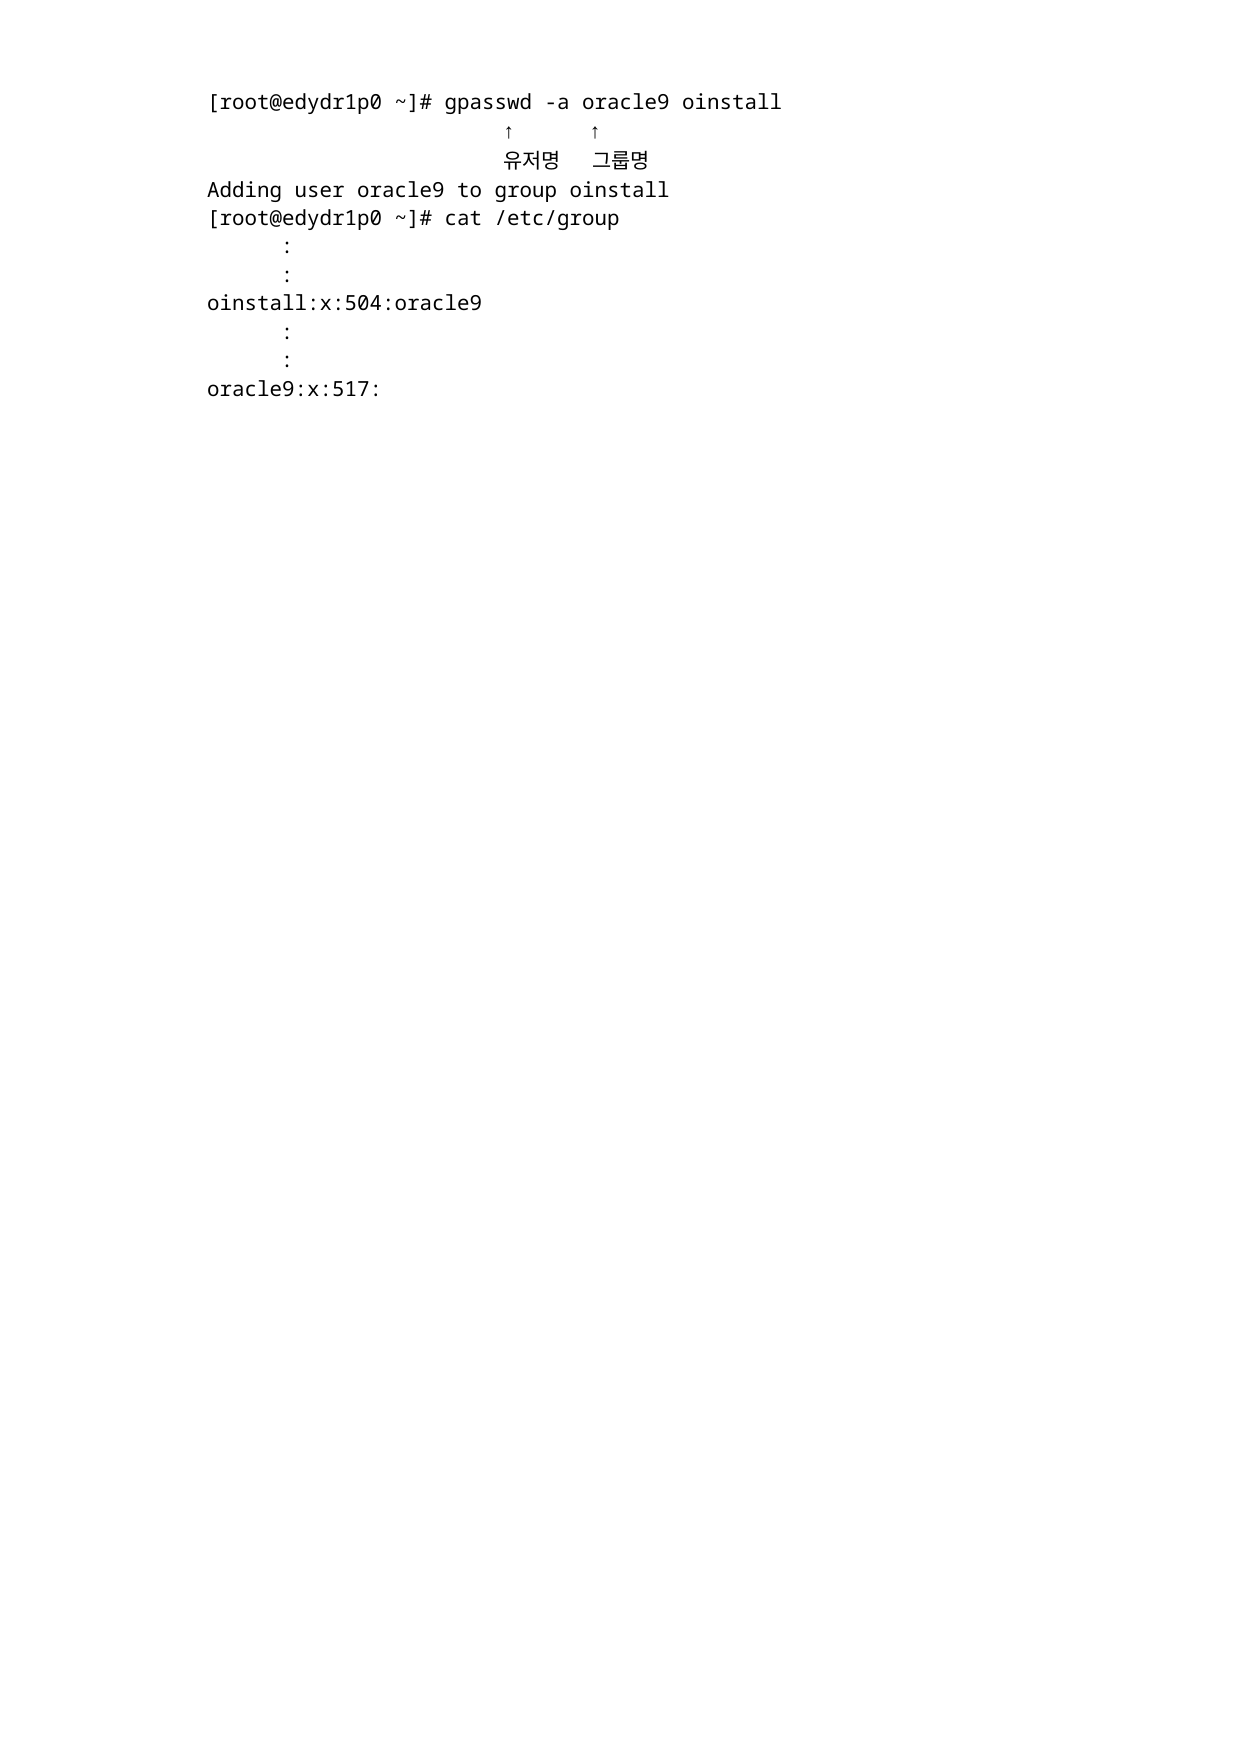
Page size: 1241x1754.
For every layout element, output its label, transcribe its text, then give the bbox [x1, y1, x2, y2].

text [root@edydr1p0 ~]# cat /etc/group [59, 203, 1180, 232]
text : [59, 345, 1180, 374]
text : [59, 317, 1180, 345]
text 유저명 그룹명 [59, 144, 1180, 175]
text : [59, 232, 1180, 260]
text Adding user oracle9 to group oinstall [59, 175, 1180, 203]
text oracle9:x:517: [59, 374, 1180, 402]
text [root@edydr1p0 ~]# gpasswd -a oracle9 oinstall [59, 87, 1180, 116]
text : [59, 260, 1180, 288]
text ↑ ↑ [59, 116, 1180, 144]
text oinstall:x:504:oracle9 [59, 288, 1180, 317]
